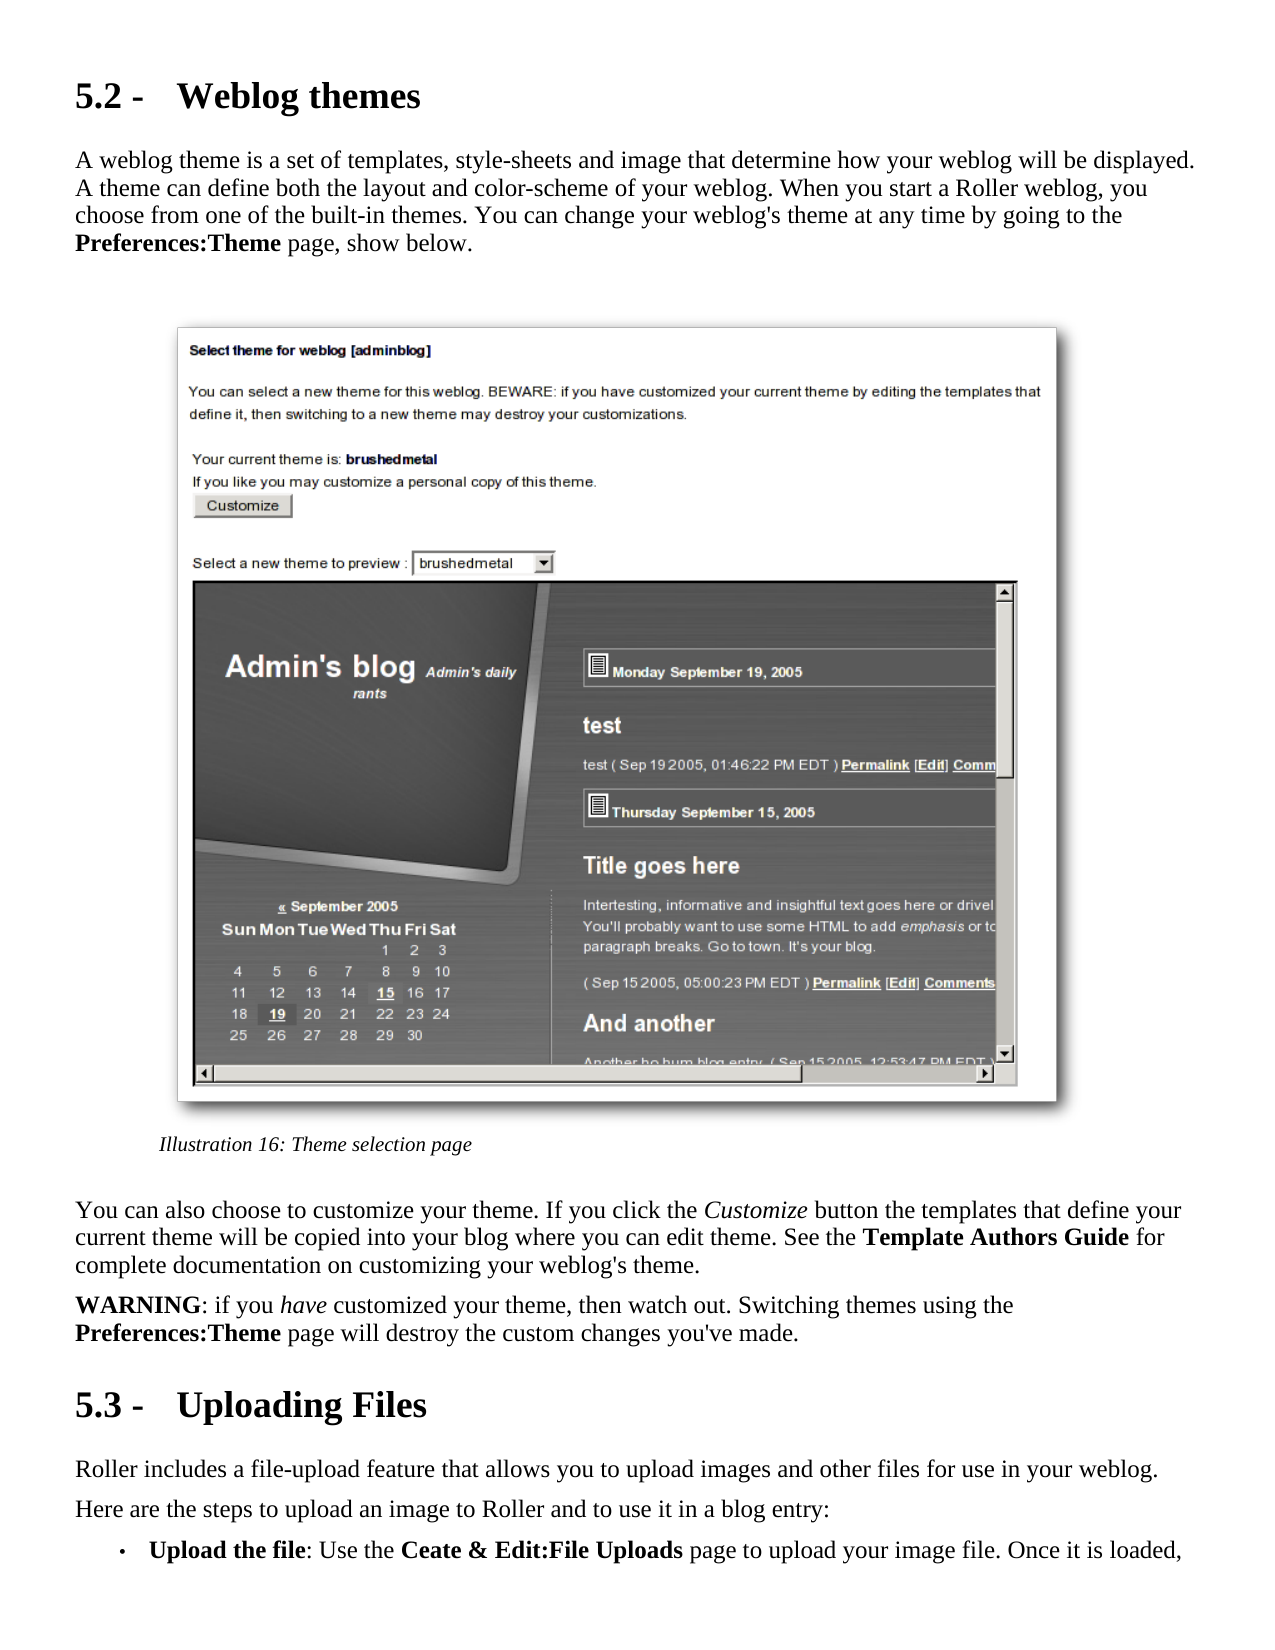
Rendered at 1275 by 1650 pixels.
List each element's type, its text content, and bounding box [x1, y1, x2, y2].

list Upload the file: Use the Ceate & Edit:File Uploads page to upload your image file. Once it is loaded, [119, 1536, 1200, 1563]
subtitle Weblog themes [75, 75, 1200, 116]
text WARNING: if you have customized your theme, then watch out. Switching themes using the Preferences:Theme page will destroy the custom changes you've made. [75, 1291, 1200, 1347]
text A weblog theme is a set of templates, style-sheets and image that determine how your weblog will be displayed. A theme can define both the layout and color-scheme of your weblog. When you start a Roller weblog, you choose from one of the built-in themes. You can change your weblog's theme at any time by going to the Preferences:Theme page, show below. [75, 146, 1200, 257]
text You can also choose to customize your theme. If you click the Customize button the templates that define your current theme will be copied into your blog where you can edit theme. See the Template Authors Guide for complete documentation on customizing your weblog's theme. [75, 1196, 1200, 1279]
text Roller includes a file-upload feature that allows you to upload images and other files for use in your weblog. [75, 1455, 1200, 1483]
picture [159, 309, 1088, 1133]
text Illustration 16: Theme selection page [159, 309, 1116, 1156]
subtitle Uploading Files [75, 1384, 1200, 1426]
text Here are the steps to upload an image to Roller and to use it in a blog entry: [75, 1496, 1200, 1523]
